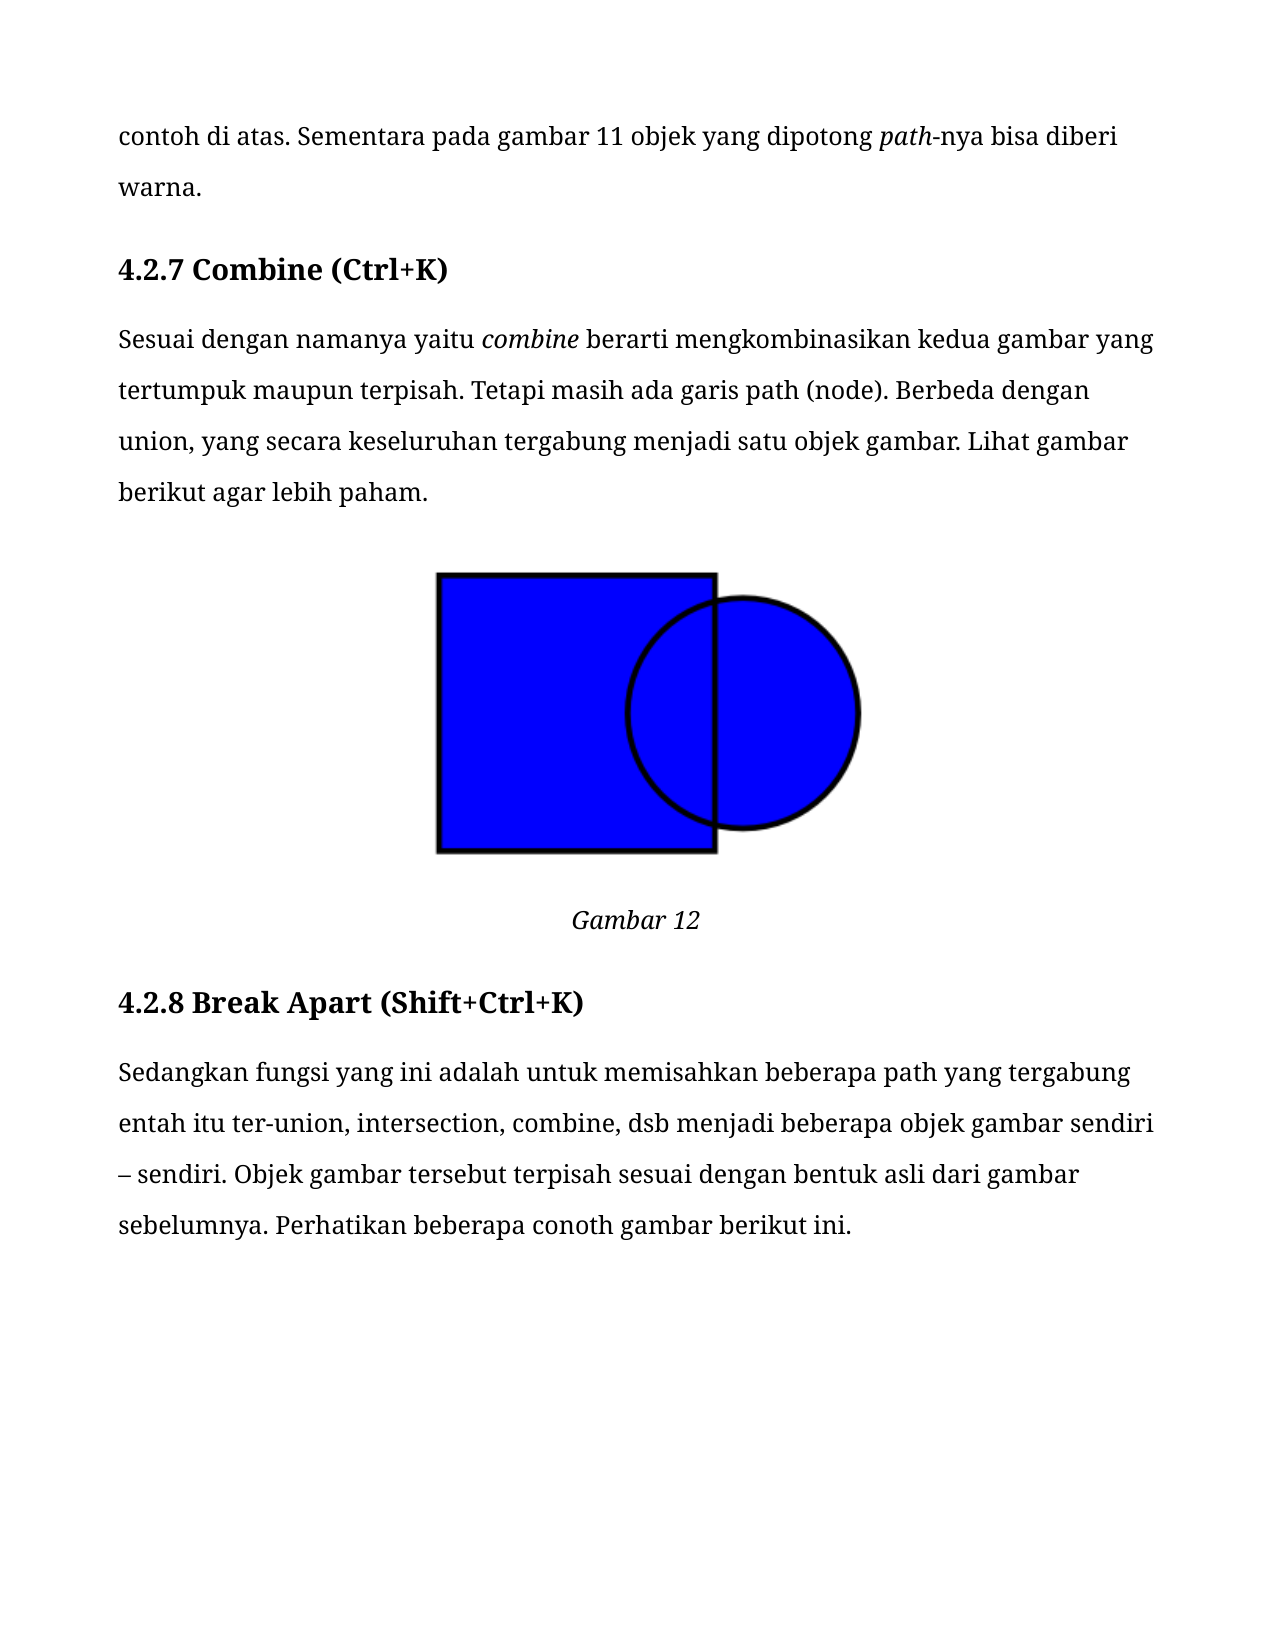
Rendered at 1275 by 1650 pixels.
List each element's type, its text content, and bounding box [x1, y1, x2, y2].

text contoh di atas. Sementara pada gambar 11 objek yang dipotong path-nya bisa diberi warna. [118, 118, 1157, 203]
text Gambar 12 [118, 540, 1157, 936]
subtitle 4.2.8 Break Apart (Shift+Ctrl+K) [118, 983, 1157, 1022]
text Sesuai dengan namanya yaitu combine berarti mengkombinasikan kedua gambar yang tertumpuk maupun terpisah. Tetapi masih ada garis path (node). Berbeda dengan union, yang secara keseluruhan tergabung menjadi satu objek gambar. Lihat gambar berikut agar lebih paham. [118, 321, 1157, 508]
subtitle 4.2.7 Combine (Ctrl+K) [118, 249, 1157, 289]
text Sedangkan fungsi yang ini adalah untuk memisahkan beberapa path yang tergabung entah itu ter-union, intersection, combine, dsb menjadi beberapa objek gambar sendiri – sendiri. Objek gambar tersebut terpisah sesuai dengan bentuk asli dari gambar sebelumnya. Perhatikan beberapa conoth gambar berikut ini. [118, 1054, 1157, 1242]
picture [390, 540, 885, 886]
